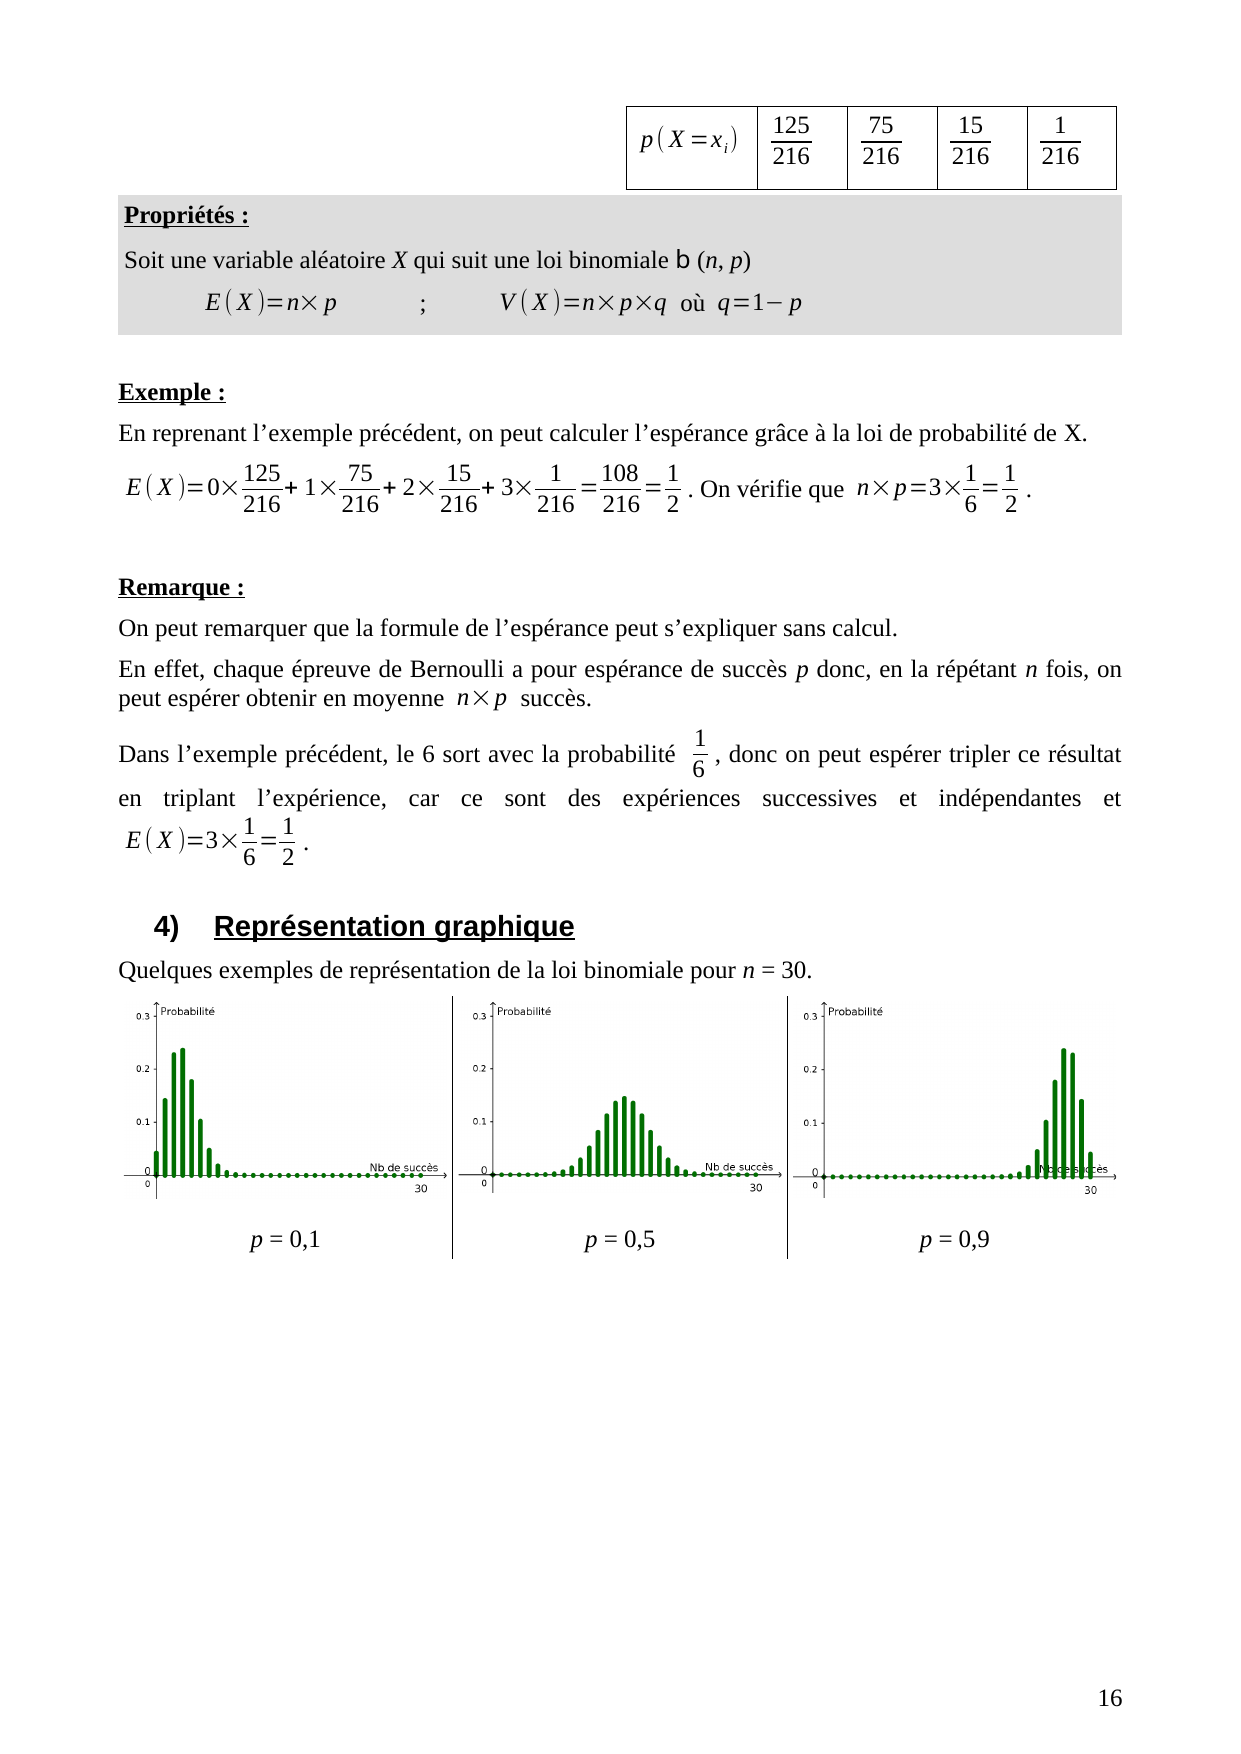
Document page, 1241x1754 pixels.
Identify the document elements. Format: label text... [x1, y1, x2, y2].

picture [458, 1001, 782, 1193]
table_header [788, 996, 1122, 1197]
table_cell [938, 107, 1027, 189]
table_cell [1028, 107, 1116, 189]
table_cell p = 0,1 [118, 1219, 452, 1259]
table_cell [627, 107, 757, 189]
text Dans l’exemple précédent, le 6 sort avec la probabilité , donc on peut espérer tripler ce résultat en triplant l’expérience, car ce sont des expériences successives et indépendantes et . [118, 724, 1122, 871]
table_cell [848, 107, 937, 189]
table_cell [758, 107, 847, 189]
text Remarque : [118, 572, 1122, 601]
subtitle Représentation graphique [153, 909, 1122, 942]
table_header [453, 996, 787, 1218]
table_header [788, 1198, 1122, 1218]
table_header Propriétés : Soit une variable aléatoire X qui suit une loi binomiale b (n, p) ; où [118, 195, 1122, 335]
text Quelques exemples de représentation de la loi binomiale pour n = 30. [118, 955, 1122, 983]
picture [123, 1001, 447, 1199]
table_header [118, 996, 452, 1218]
text Exemple : [118, 377, 1122, 405]
picture [793, 1001, 1117, 1198]
table_header [620, 100, 1122, 195]
text En effet, chaque épreuve de Bernoulli a pour espérance de succès p donc, en la répétant n fois, on peut espérer obtenir en moyenne succès. [118, 654, 1122, 712]
text On peut remarquer que la formule de l’espérance peut s’expliquer sans calcul. [118, 613, 1122, 642]
text En reprenant l’exemple précédent, on peut calculer l’espérance grâce à la loi de probabilité de X. [118, 418, 1122, 447]
table_cell p = 0,9 [788, 1219, 1122, 1259]
text . On vérifie que . [118, 459, 1122, 518]
table_header [118, 100, 620, 195]
table_cell p = 0,5 [453, 1219, 787, 1259]
